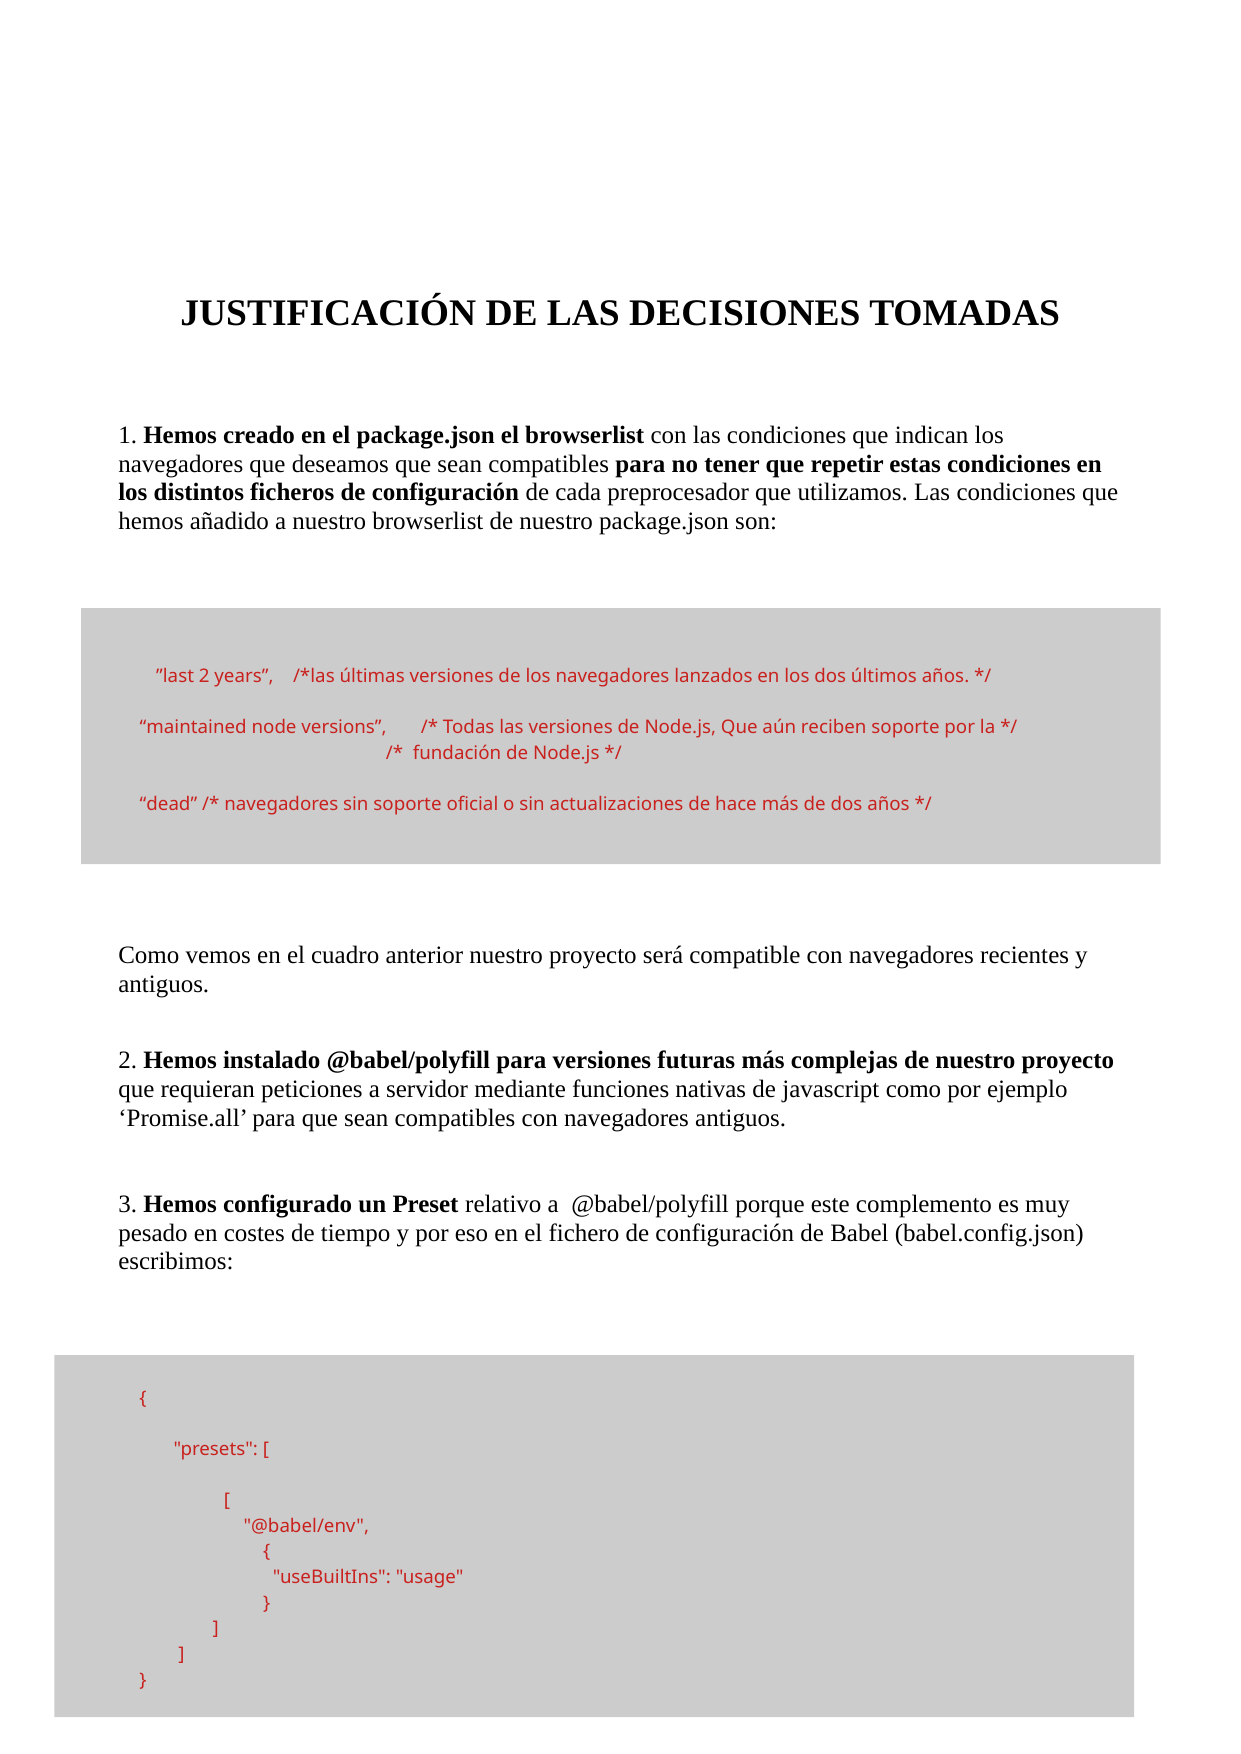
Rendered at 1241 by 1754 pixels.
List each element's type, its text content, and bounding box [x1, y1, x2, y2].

text 1. Hemos creado en el package.json el browserlist con las condiciones que indican los navegadores que deseamos que sean compatibles para no tener que repetir estas condiciones en los distintos ficheros de configuración de cada preprocesador que utilizamos. Las condiciones que hemos añadido a nuestro browserlist de nuestro package.json son: [118, 420, 1122, 535]
text Como vemos en el cuadro anterior nuestro proyecto será compatible con navegadores recientes y antiguos. [118, 940, 1122, 997]
text 3. Hemos configurado un Preset relativo a @babel/polyfill porque este complemento es muy pesado en costes de tiempo y por eso en el fichero de configuración de Babel (babel.config.json) escribimos: [118, 1189, 1122, 1275]
text 2. Hemos instalado @babel/polyfill para versiones futuras más complejas de nuestro proyecto que requieran peticiones a servidor mediante funciones nativas de javascript como por ejemplo ‘Promise.all’ para que sean compatibles con navegadores antiguos. [118, 1045, 1122, 1131]
text JUSTIFICACIÓN DE LAS DECISIONES TOMADAS [118, 291, 1122, 334]
